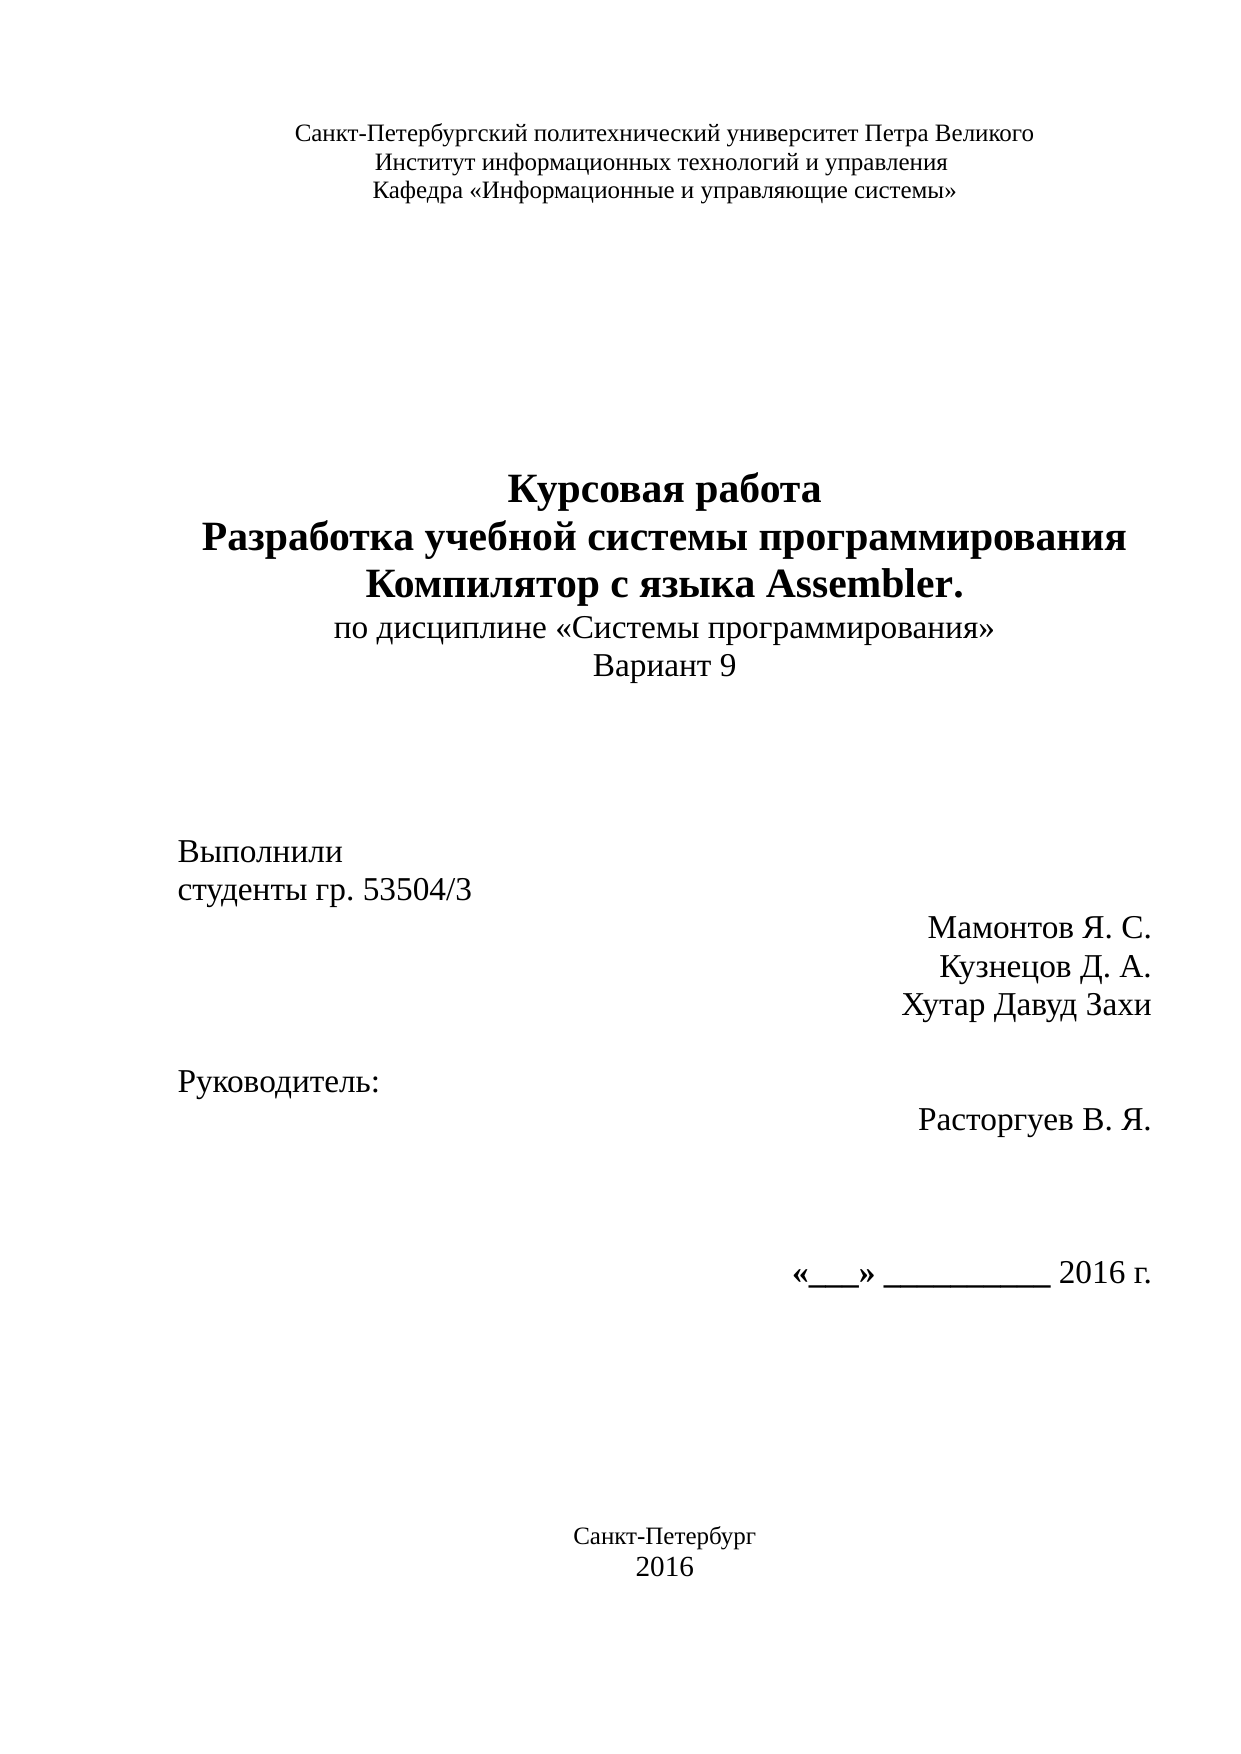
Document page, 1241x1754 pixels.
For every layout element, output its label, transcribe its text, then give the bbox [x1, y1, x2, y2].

text Институт информационных технологий и управления [177, 147, 1152, 176]
text Мамонтов Я. С. [177, 907, 1152, 946]
text Хутар Давуд Захи [177, 984, 1152, 1022]
text студенты гр. 53504/3 [177, 869, 1152, 907]
text Санкт-Петербург [177, 1521, 1152, 1549]
text Кузнецов Д. А. [177, 946, 1152, 984]
text Выполнили [177, 831, 1152, 869]
text «___» __________ 2016 г. [177, 1252, 1152, 1291]
text Кафедра «Информационные и управляющие системы» [177, 176, 1152, 204]
text Вариант 9 [177, 645, 1152, 683]
text Компилятор с языка Assembler. [177, 559, 1152, 607]
text Курсовая работа [177, 463, 1152, 511]
text 2016 [177, 1549, 1152, 1583]
text Разработка учебной системы программирования [177, 511, 1152, 559]
text Руководитель: [177, 1061, 1152, 1099]
text Расторгуев В. Я. [177, 1099, 1152, 1137]
text по дисциплине «Системы программирования» [177, 607, 1152, 645]
text Санкт-Петербургский политехнический университет Петра Великого [177, 118, 1152, 147]
